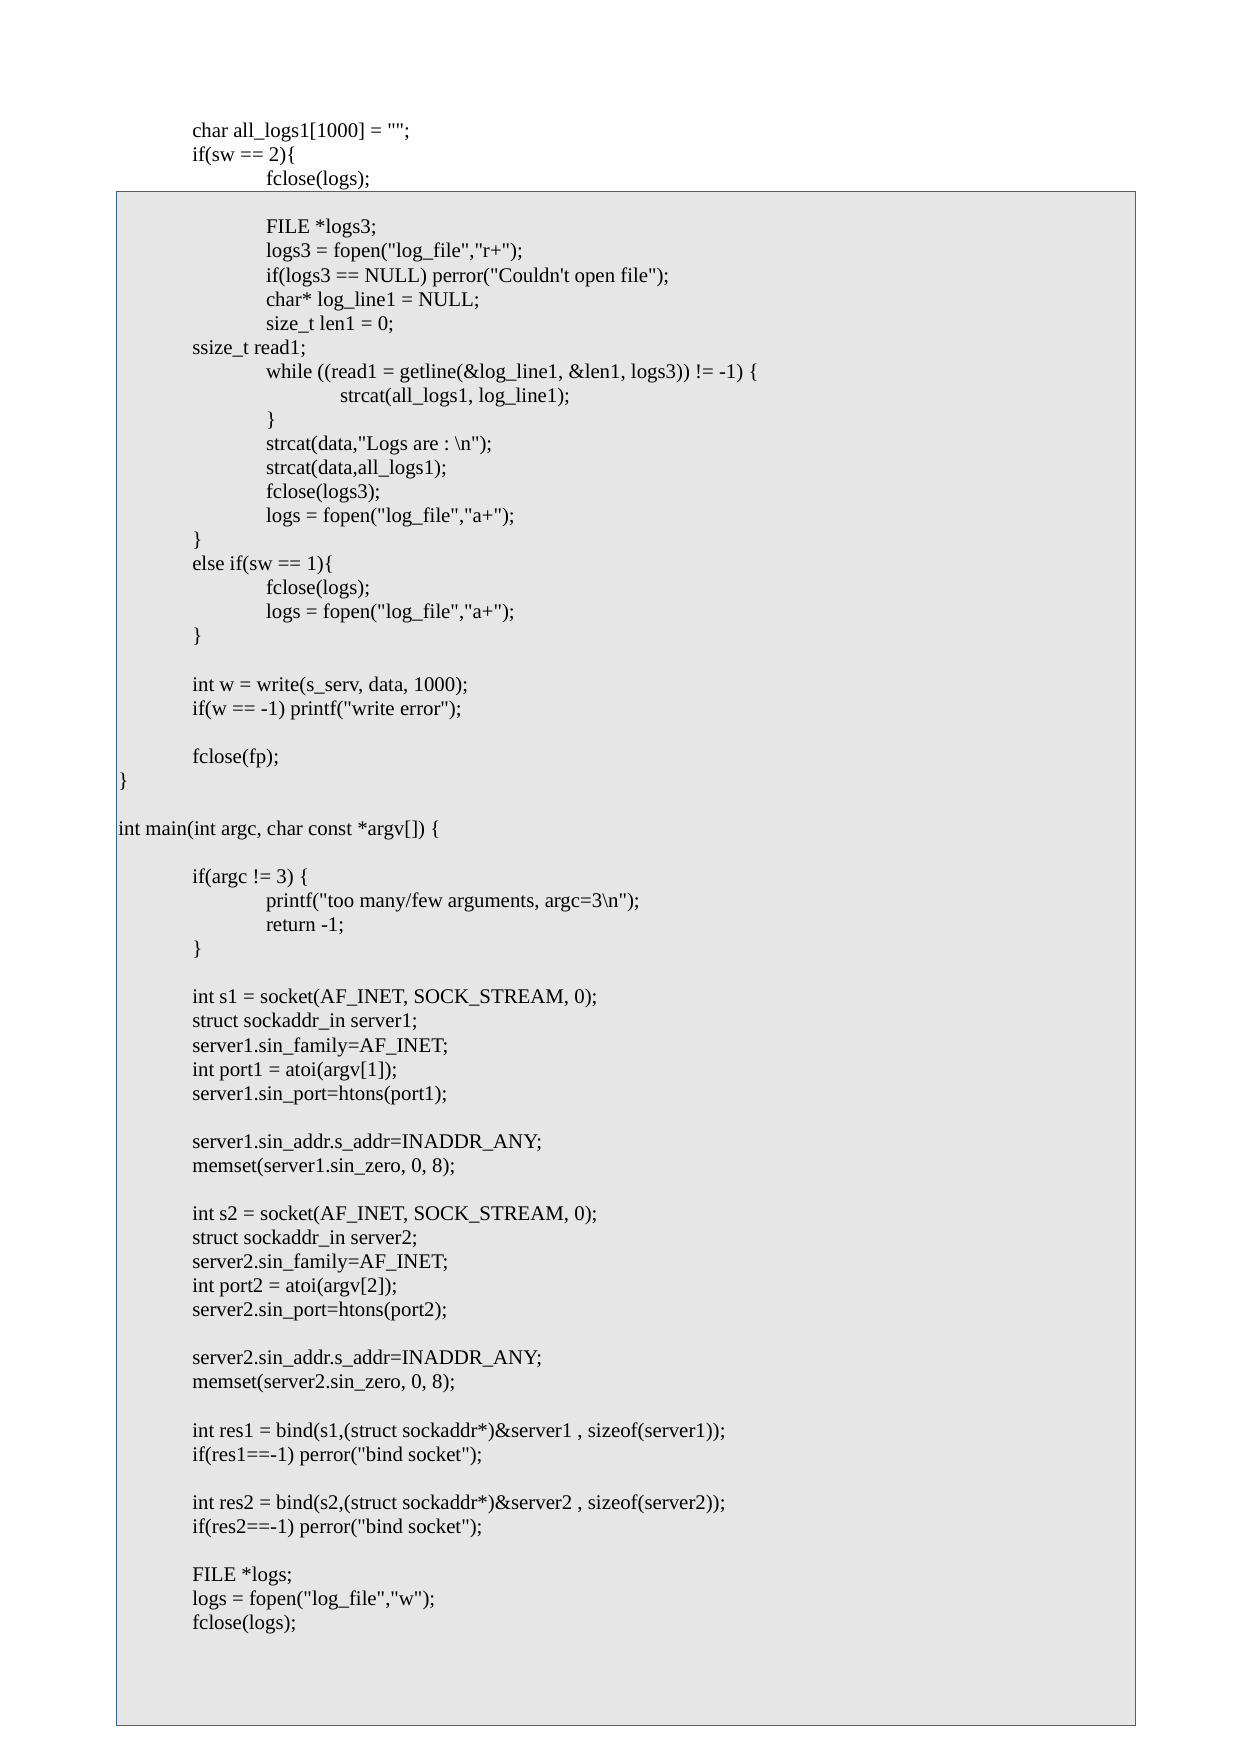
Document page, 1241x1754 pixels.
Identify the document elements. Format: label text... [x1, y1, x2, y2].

text char all_logs1[1000] = ""; [118, 118, 1122, 142]
text if(sw == 2){ [118, 142, 1122, 166]
text fclose(logs); [118, 166, 1122, 190]
